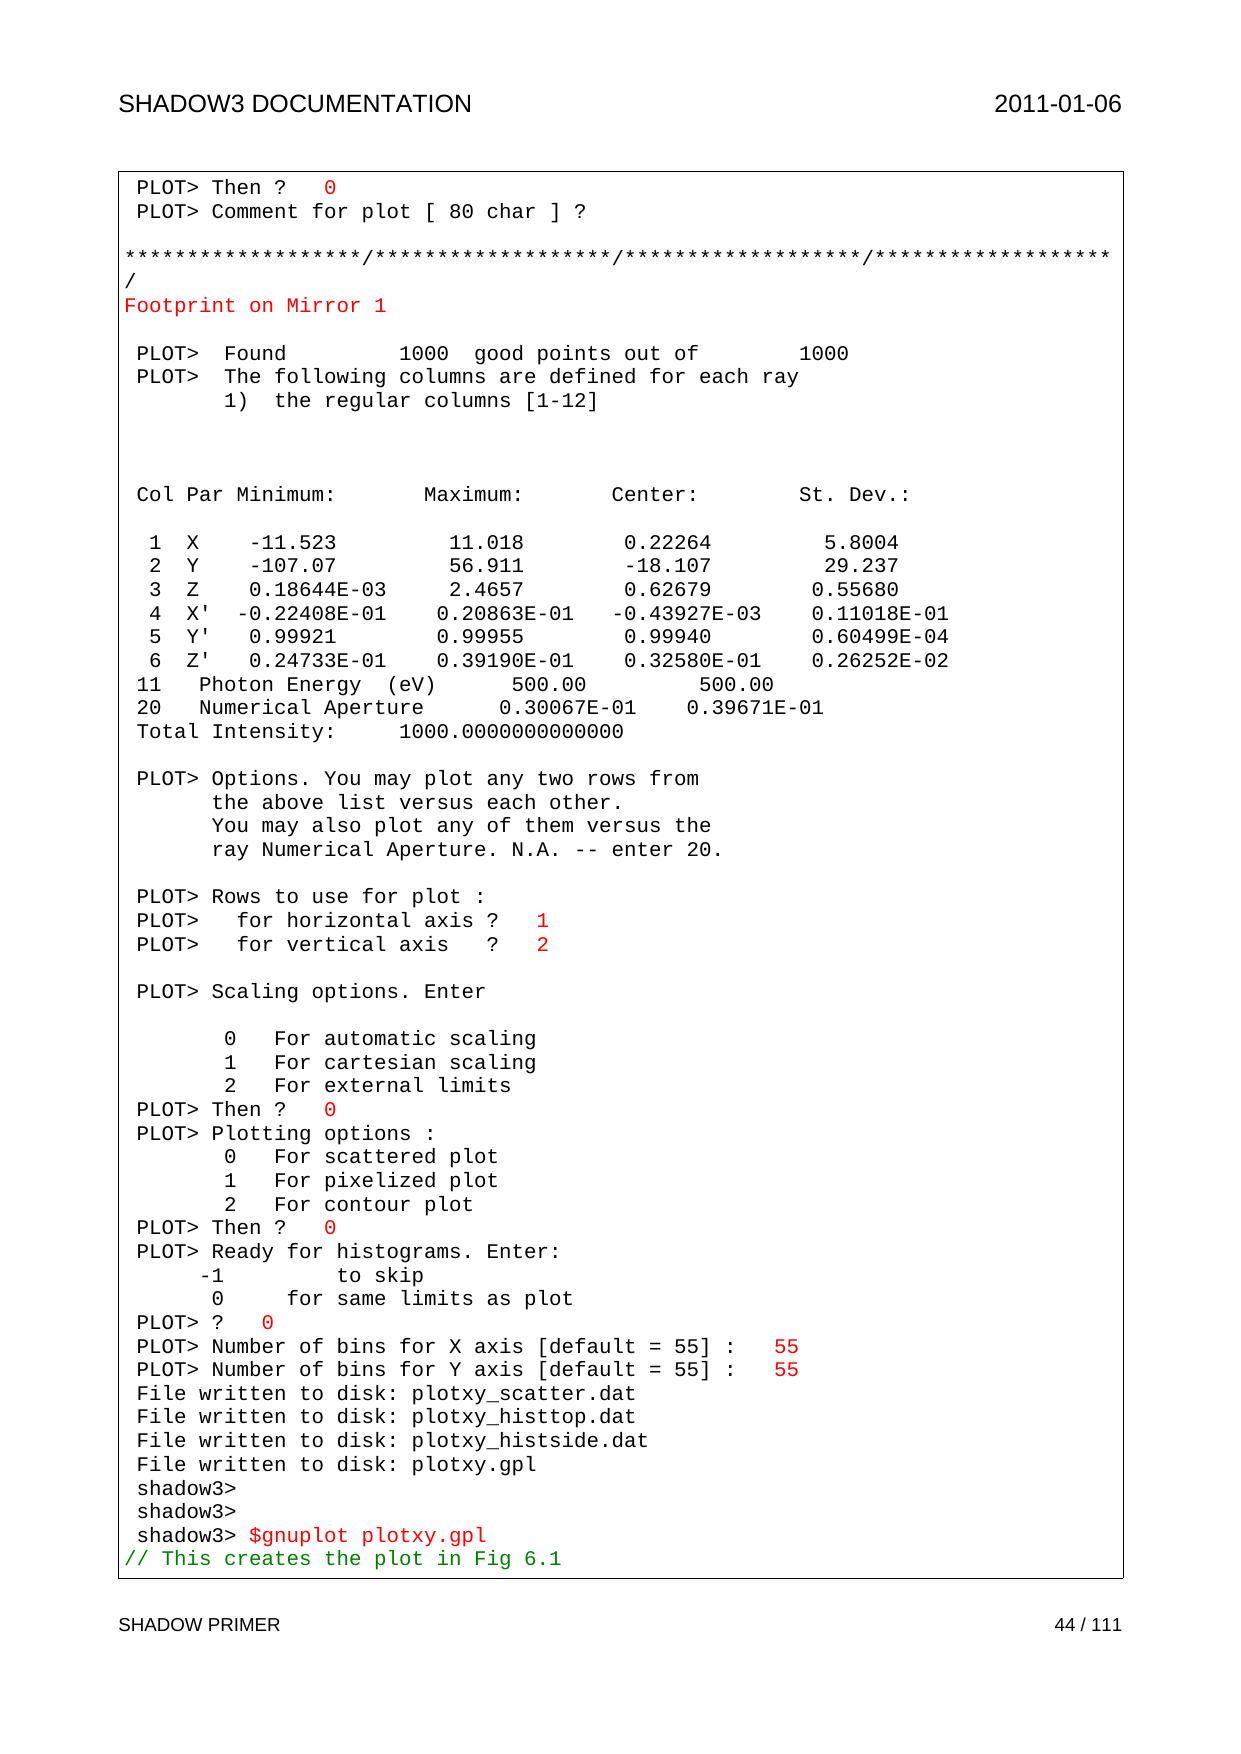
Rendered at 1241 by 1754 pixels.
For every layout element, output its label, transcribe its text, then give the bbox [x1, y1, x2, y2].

table_cell PLOT> Then ? 0 PLOT> Comment for plot [ 80 char ] ? *******************/*******************/*******************/*******************/ Footprint on Mirror 1 PLOT> Found 1000 good points out of 1000 PLOT> The following columns are defined for each ray 1) the regular columns [1-12] Col Par Minimum: Maximum: Center: St. Dev.: 1 X -11.523 11.018 0.22264 5.8004 2 Y -107.07 56.911 -18.107 29.237 3 Z 0.18644E-03 2.4657 0.62679 0.55680 4 X' -0.22408E-01 0.20863E-01 -0.43927E-03 0.11018E-01 5 Y' 0.99921 0.99955 0.99940 0.60499E-04 6 Z' 0.24733E-01 0.39190E-01 0.32580E-01 0.26252E-02 11 Photon Energy (eV) 500.00 500.00 20 Numerical Aperture 0.30067E-01 0.39671E-01 Total Intensity: 1000.0000000000000 PLOT> Options. You may plot any two rows from the above list versus each other. You may also plot any of them versus the ray Numerical Aperture. N.A. -- enter 20. PLOT> Rows to use for plot : PLOT> for horizontal axis ? 1 PLOT> for vertical axis ? 2 PLOT> Scaling options. Enter 0 For automatic scaling 1 For cartesian scaling 2 For external limits PLOT> Then ? 0 PLOT> Plotting options : 0 For scattered plot 1 For pixelized plot 2 For contour plot PLOT> Then ? 0 PLOT> Ready for histograms. Enter: -1 to skip 0 for same limits as plot PLOT> ? 0 PLOT> Number of bins for X axis [default = 55] : 55 PLOT> Number of bins for Y axis [default = 55] : 55 File written to disk: plotxy_scatter.dat File written to disk: plotxy_histtop.dat File written to disk: plotxy_histside.dat File written to disk: plotxy.gpl shadow3> shadow3> shadow3> $gnuplot plotxy.gpl // This creates the plot in Fig 6.1 [119, 172, 1123, 1578]
